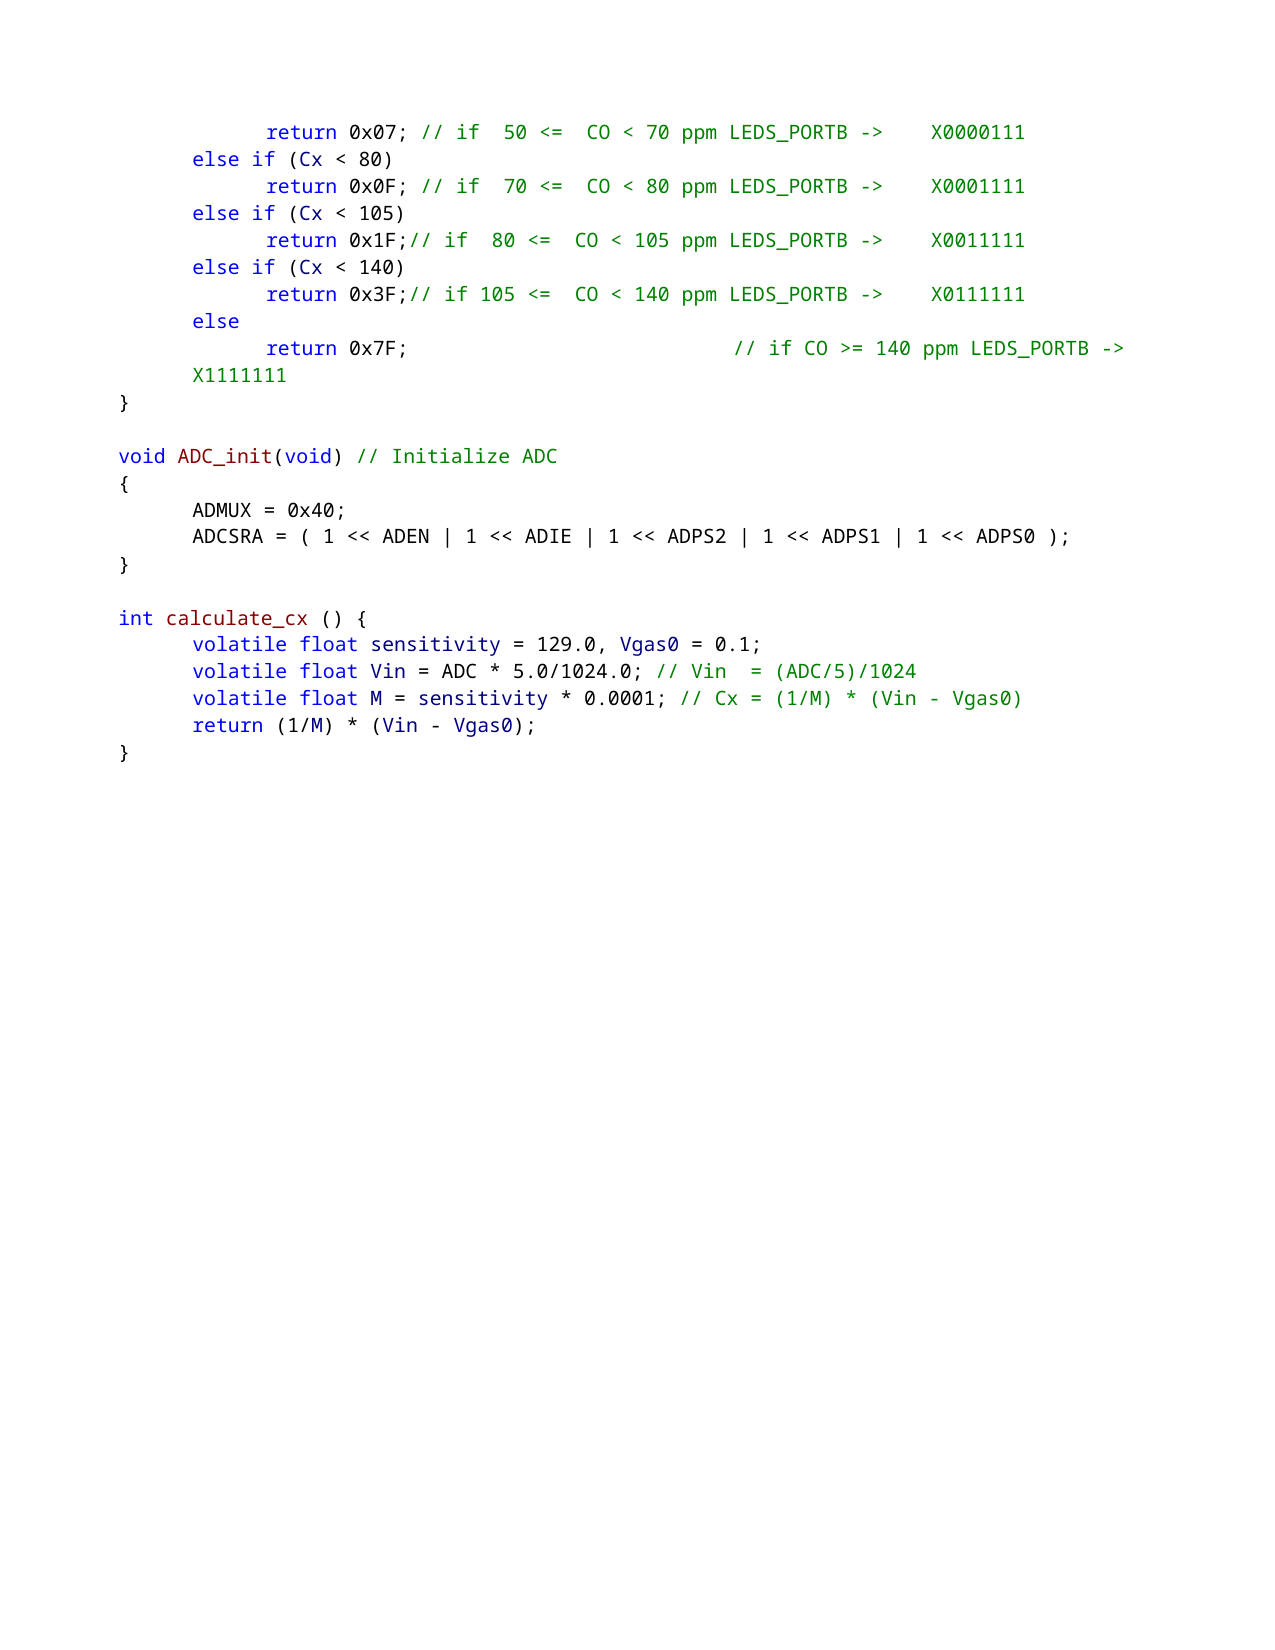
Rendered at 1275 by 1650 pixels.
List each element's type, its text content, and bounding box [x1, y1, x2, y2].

text int calculate_cx () { [118, 604, 1157, 631]
text else [118, 307, 1157, 334]
text } [118, 388, 1157, 415]
text { [118, 469, 1157, 496]
text void ADC_init(void) // Initialize ADC [118, 442, 1157, 469]
text volatile float Vin = ADC * 5.0/1024.0; // Vin = (ADC/5)/1024 [118, 658, 1157, 685]
text } [118, 550, 1157, 577]
text volatile float sensitivity = 129.0, Vgas0 = 0.1; [118, 631, 1157, 658]
text return (1/M) * (Vin - Vgas0); [118, 712, 1157, 739]
text return 0x07; // if 50 <= CO < 70 ppm LEDS_PORTB -> X0000111 [118, 118, 1157, 145]
text return 0x3F;// if 105 <= CO < 140 ppm LEDS_PORTB -> X0111111 [118, 280, 1157, 307]
text volatile float M = sensitivity * 0.0001; // Cx = (1/M) * (Vin - Vgas0) [118, 685, 1157, 712]
text else if (Cx < 105) [118, 199, 1157, 226]
text return 0x0F; // if 70 <= CO < 80 ppm LEDS_PORTB -> X0001111 [118, 172, 1157, 199]
text ADMUX = 0x40; [118, 496, 1157, 523]
text return 0x7F; // if CO >= 140 ppm LEDS_PORTB -> X1111111 [118, 334, 1157, 388]
text else if (Cx < 80) [118, 145, 1157, 172]
text ADCSRA = ( 1 << ADEN | 1 << ADIE | 1 << ADPS2 | 1 << ADPS1 | 1 << ADPS0 ); [118, 523, 1157, 550]
text return 0x1F;// if 80 <= CO < 105 ppm LEDS_PORTB -> X0011111 [118, 226, 1157, 253]
text } [118, 739, 1157, 766]
text else if (Cx < 140) [118, 253, 1157, 280]
